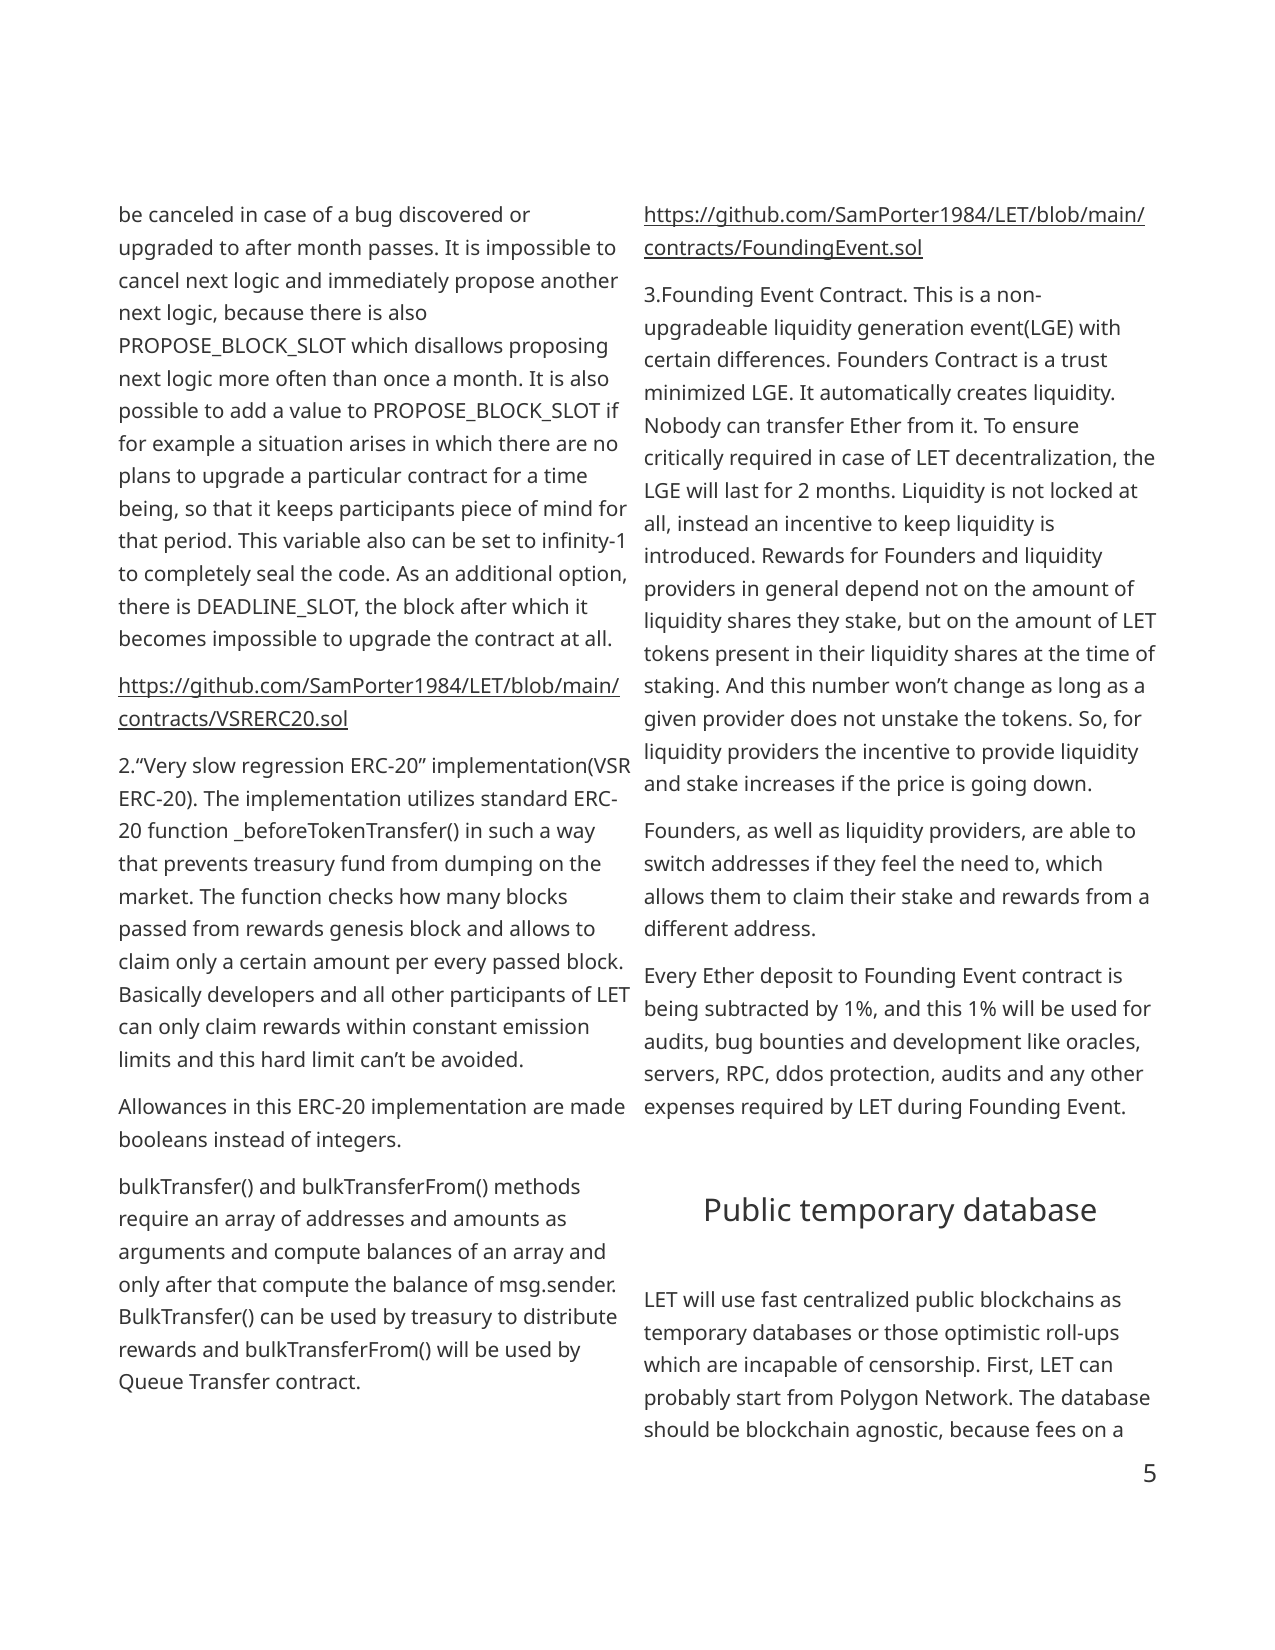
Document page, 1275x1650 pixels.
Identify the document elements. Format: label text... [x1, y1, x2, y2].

text Allowances in this ERC-20 implementation are made booleans instead of integers. [118, 1092, 632, 1153]
text Founders, as well as liquidity providers, are able to switch addresses if they feel the need to, which allows them to claim their stake and rewards from a different address. [643, 817, 1157, 943]
text LET will use fast centralized public blockchains as temporary databases or those optimistic roll-ups which are incapable of censorship. First, LET can probably start from Polygon Network. The database should be blockchain agnostic, because fees on a [643, 1285, 1157, 1444]
text 2.“Very slow regression ERC-20” implementation(VSR ERC-20). The implementation utilizes standard ERC-20 function _beforeTokenTransfer() in such a way that prevents treasury fund from dumping on the market. The function checks how many blocks passed from rewards genesis block and allows to claim only a certain amount per every passed block. Basically developers and all other participants of LET can only claim rewards within constant emission limits and this hard limit can’t be avoided. [118, 751, 632, 1073]
text bulkTransfer() and bulkTransferFrom() methods require an array of addresses and amounts as arguments and compute balances of an array and only after that compute the balance of msg.sender. BulkTransfer() can be used by treasury to distribute rewards and bulkTransferFrom() will be used by Queue Transfer contract. [118, 1172, 632, 1396]
text https://github.com/SamPorter1984/LET/blob/main/contracts/VSRERC20.sol [118, 672, 632, 733]
text 3.Founding Event Contract. This is a non-upgradeable liquidity generation event(LGE) with certain differences. Founders Contract is a trust minimized LGE. It automatically creates liquidity. Nobody can transfer Ether from it. To ensure critically required in case of LET decentralization, the LGE will last for 2 months. Liquidity is not locked at all, instead an incentive to keep liquidity is introduced. Rewards for Founders and liquidity providers in general depend not on the amount of liquidity shares they stake, but on the amount of LET tokens present in their liquidity shares at the time of staking. And this number won’t change as long as a given provider does not unstake the tokens. So, for liquidity providers the incentive to provide liquidity and stake increases if the price is going down. [643, 280, 1157, 798]
text https://github.com/SamPorter1984/LET/blob/main/contracts/FoundingEvent.sol [643, 201, 1157, 262]
text Every Ether deposit to Founding Event contract is being subtracted by 1%, and this 1% will be used for audits, bug bounties and development like oracles, servers, RPC, ddos protection, audits and any other expenses required by LET during Founding Event. [643, 962, 1157, 1121]
text be canceled in case of a bug discovered or upgraded to after month passes. It is impossible to cancel next logic and immediately propose another next logic, because there is also PROPOSE_BLOCK_SLOT which disallows proposing next logic more often than once a month. It is also possible to add a value to PROPOSE_BLOCK_SLOT if for example a situation arises in which there are no plans to upgrade a particular contract for a time being, so that it keeps participants piece of mind for that period. This variable also can be set to infinity-1 to completely seal the code. As an additional option, there is DEADLINE_SLOT, the block after which it becomes impossible to upgrade the contract at all. [118, 201, 632, 653]
subtitle Public temporary database [643, 1188, 1157, 1230]
